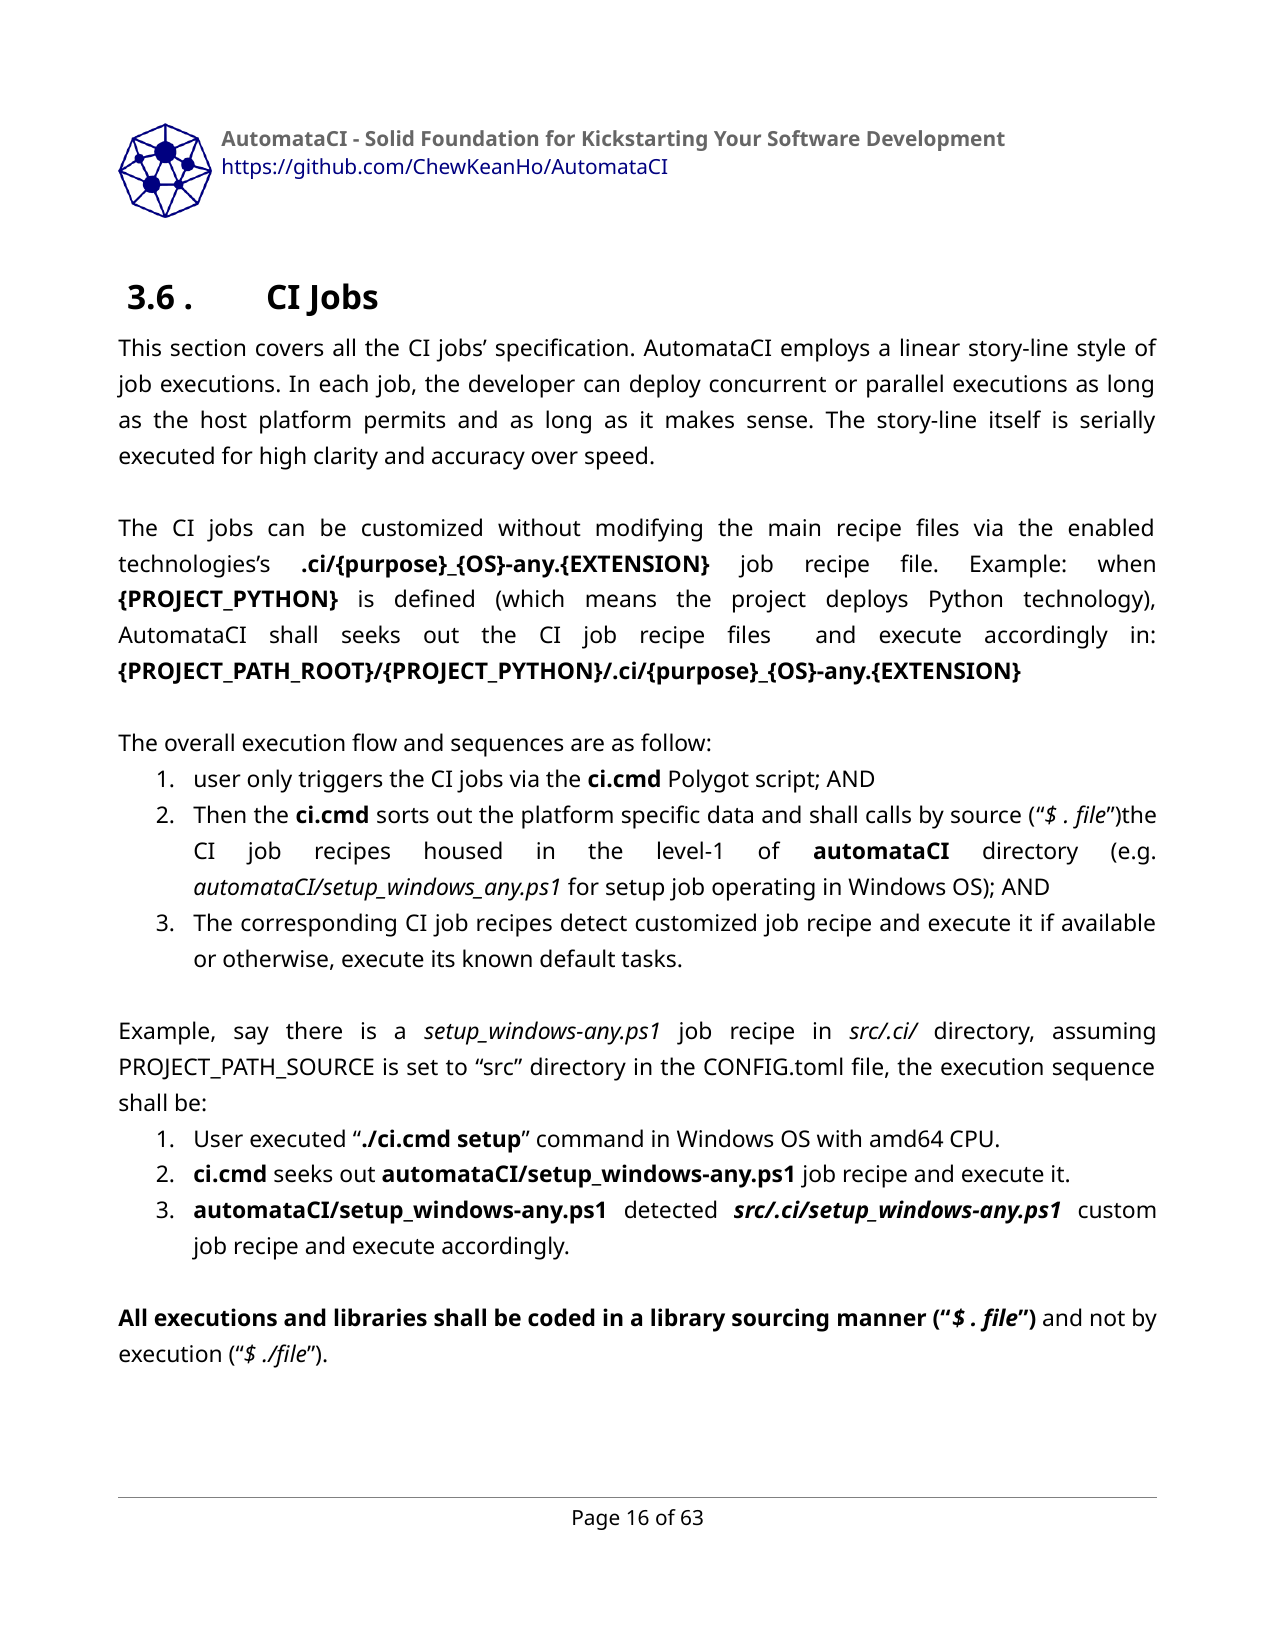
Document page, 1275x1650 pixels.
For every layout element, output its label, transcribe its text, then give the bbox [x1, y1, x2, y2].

list Then the ci.cmd sorts out the platform specific data and shall calls by source (“$ . file”)the CI job recipes housed in the level-1 of automataCI directory (e.g. automataCI/setup_windows_any.ps1 for setup job operating in Windows OS); AND [156, 799, 1157, 902]
list user only triggers the CI jobs via the ci.cmd Polygot script; AND [156, 763, 1157, 794]
text The CI jobs can be customized without modifying the main recipe files via the enabled technologies’s .ci/{purpose}_{OS}-any.{EXTENSION} job recipe file. Example: when {PROJECT_PYTHON} is defined (which means the project deploys Python technology), AutomataCI shall seeks out the CI job recipe files and execute accordingly in: {PROJECT_PATH_ROOT}/{PROJECT_PYTHON}/.ci/{purpose}_{OS}-any.{EXTENSION} [118, 512, 1157, 687]
list ci.cmd seeks out automataCI/setup_windows-any.ps1 job recipe and execute it. [156, 1158, 1157, 1190]
text All executions and libraries shall be coded in a library sourcing manner (“$ . file”) and not by execution (“$ ./file”). [118, 1302, 1157, 1369]
text This section covers all the CI jobs’ specification. AutomataCI employs a linear story-line style of job executions. In each job, the developer can deploy concurrent or parallel executions as long as the host platform permits and as long as it makes sense. The story-line itself is serially executed for high clarity and accuracy over speed. [118, 332, 1157, 471]
list The corresponding CI job recipes detect customized job recipe and execute it if available or otherwise, execute its known default tasks. [156, 907, 1157, 974]
list User executed “./ci.cmd setup” command in Windows OS with amd64 CPU. [156, 1122, 1157, 1154]
subtitle CI Jobs [118, 274, 1157, 319]
picture [118, 123, 212, 218]
text Example, say there is a setup_windows-any.ps1 job recipe in src/.ci/ directory, assuming PROJECT_PATH_SOURCE is set to “src” directory in the CONFIG.toml file, the execution sequence shall be: [118, 1015, 1157, 1118]
list automataCI/setup_windows-any.ps1 detected src/.ci/setup_windows-any.ps1 custom job recipe and execute accordingly. [156, 1194, 1157, 1262]
text The overall execution flow and sequences are as follow: [118, 727, 1157, 758]
